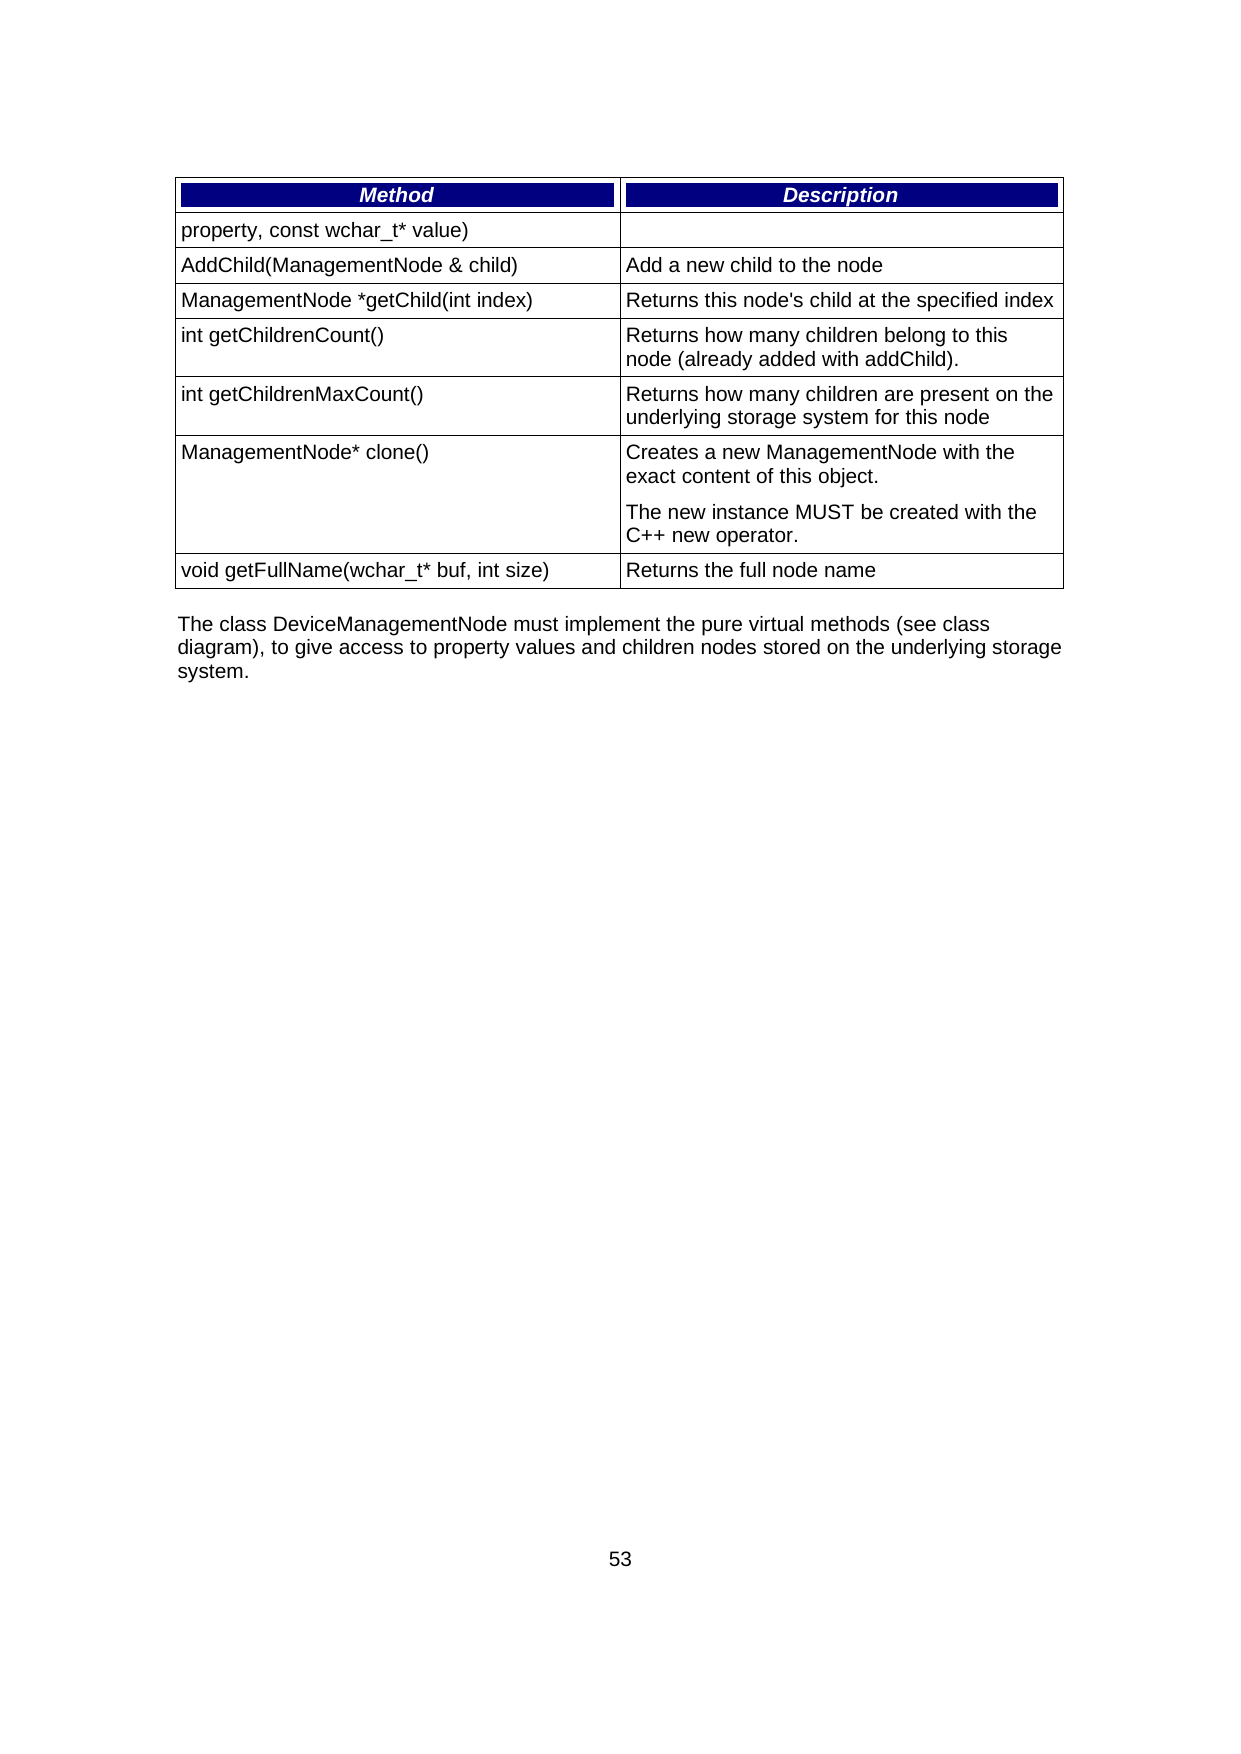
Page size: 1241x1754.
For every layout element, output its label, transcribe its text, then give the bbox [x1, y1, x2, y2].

table_cell ManagementNode *getChild(int index) [176, 284, 620, 318]
table_cell Returns how many children are present on the underlying storage system for this node [621, 377, 1063, 435]
table_cell Returns this node's child at the specified index [621, 284, 1063, 318]
table_cell [621, 213, 1063, 247]
table_header Description [621, 178, 1063, 212]
text The class DeviceManagementNode must implement the pure virtual methods (see class diagram), to give access to property values and children nodes stored on the underlying storage system. [177, 612, 1063, 683]
table_header Method [176, 178, 620, 212]
table_cell ManagementNode* clone() [176, 436, 620, 553]
table_cell void getFullName(wchar_t* buf, int size) [176, 554, 620, 588]
table_cell Returns how many children belong to this node (already added with addChild). [621, 319, 1063, 376]
table_cell Returns the full node name [621, 554, 1063, 588]
table_cell Creates a new ManagementNode with the exact content of this object. The new instance MUST be created with the C++ new operator. [621, 436, 1063, 553]
table_cell Add a new child to the node [621, 248, 1063, 283]
table_cell AddChild(ManagementNode & child) [176, 248, 620, 283]
table_cell int getChildrenMaxCount() [176, 377, 620, 435]
table_cell int getChildrenCount() [176, 319, 620, 376]
table_cell property, const wchar_t* value) [176, 213, 620, 247]
